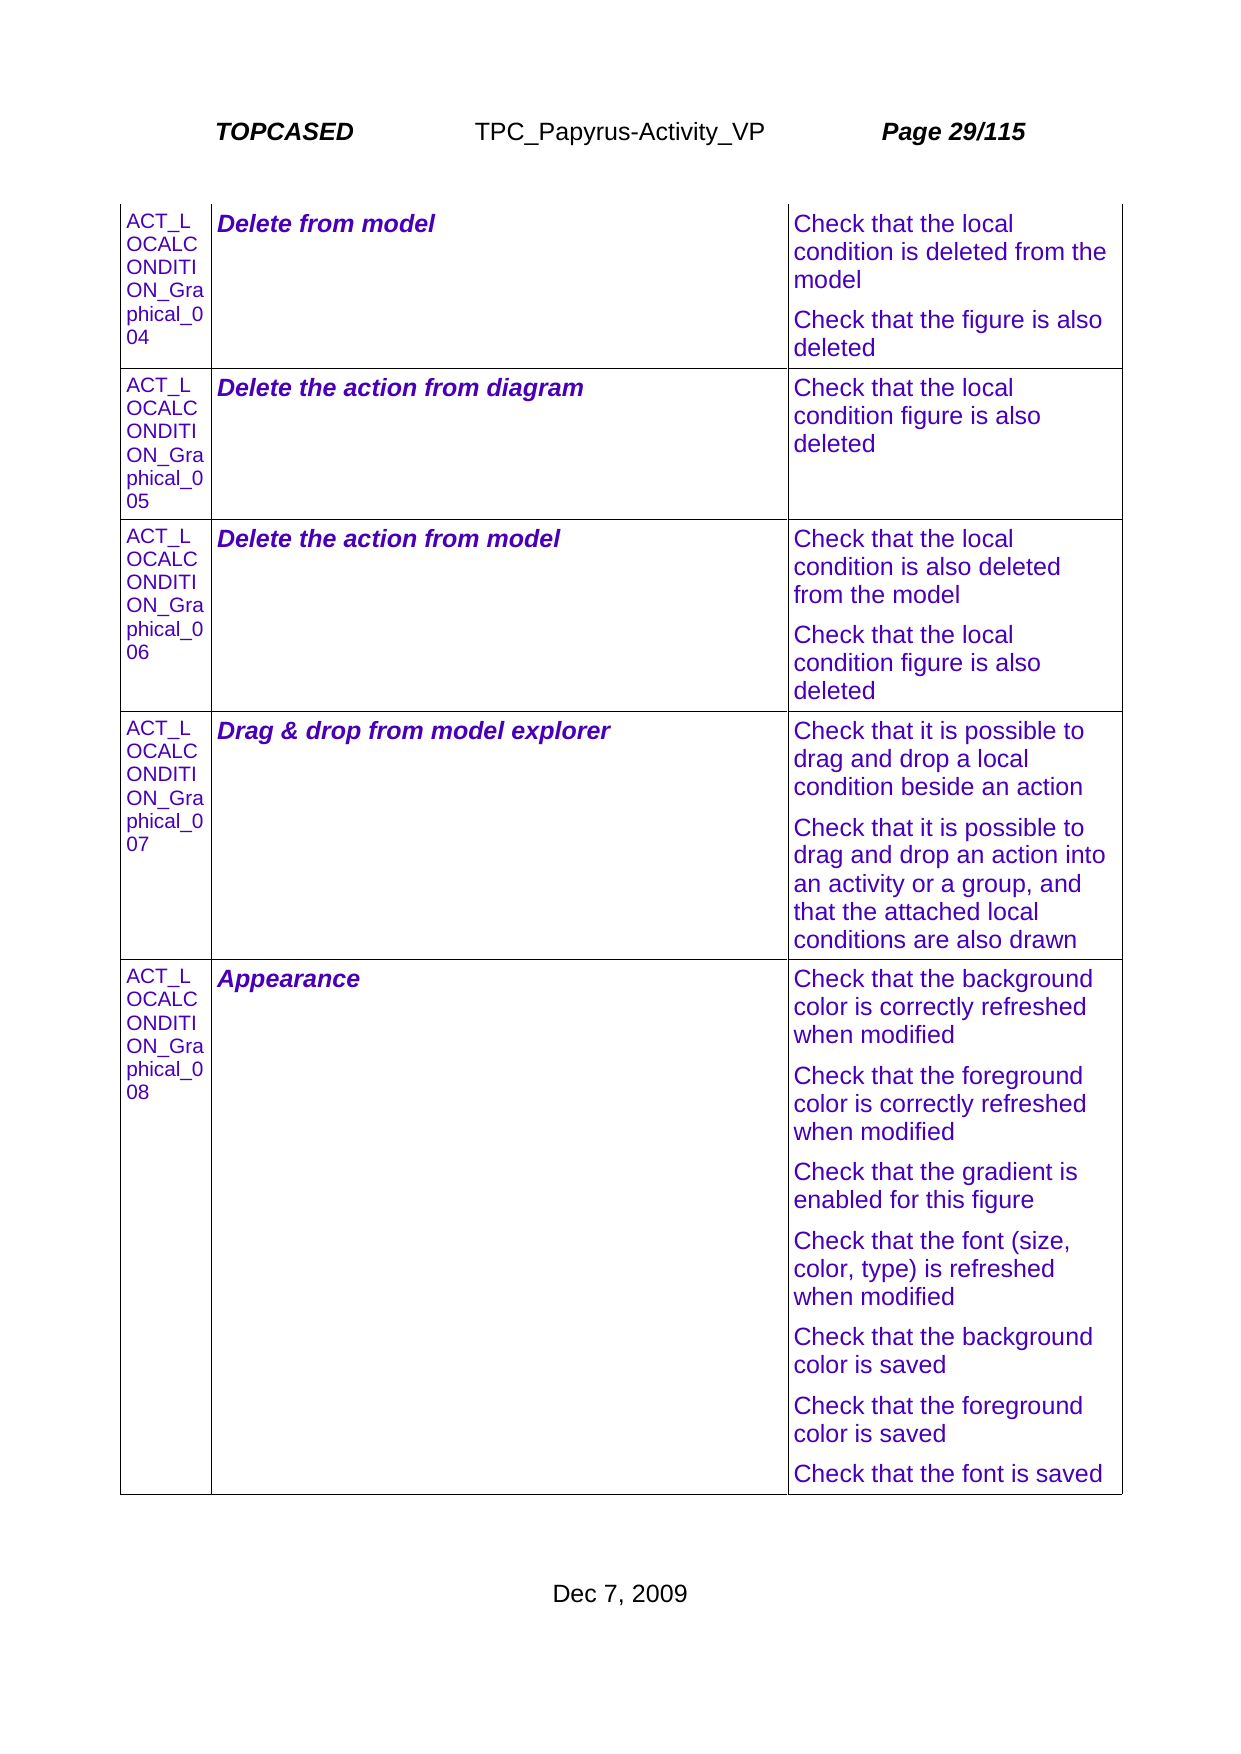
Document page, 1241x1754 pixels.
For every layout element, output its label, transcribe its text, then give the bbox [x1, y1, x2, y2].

table_cell Appearance [212, 960, 787, 1494]
table_cell Drag & drop from model explorer [212, 712, 787, 959]
table_cell Check that the local condition figure is also deleted [789, 369, 1122, 519]
table_cell ACT_LOCALCONDITION_Graphical_008 [121, 960, 211, 1494]
table_cell Delete from model [212, 204, 787, 368]
table_cell Check that the local condition is deleted from the model Check that the figure is also deleted [789, 204, 1122, 368]
table_cell Delete the action from model [212, 520, 787, 711]
table_cell Check that it is possible to drag and drop a local condition beside an action Check that it is possible to drag and drop an action into an activity or a group, and that the attached local conditions are also drawn [789, 712, 1122, 959]
table_cell ACT_LOCALCONDITION_Graphical_005 [121, 369, 211, 519]
table_cell ACT_LOCALCONDITION_Graphical_007 [121, 712, 211, 959]
table_cell Check that the local condition is also deleted from the model Check that the local condition figure is also deleted [789, 520, 1122, 711]
table_cell Check that the background color is correctly refreshed when modified Check that the foreground color is correctly refreshed when modified Check that the gradient is enabled for this figure Check that the font (size, color, type) is refreshed when modified Check that the background color is saved Check that the foreground color is saved Check that the font is saved [789, 960, 1122, 1494]
table_cell Delete the action from diagram [212, 369, 787, 519]
table_cell ACT_LOCALCONDITION_Graphical_004 [121, 204, 211, 368]
table_cell ACT_LOCALCONDITION_Graphical_006 [121, 520, 211, 711]
